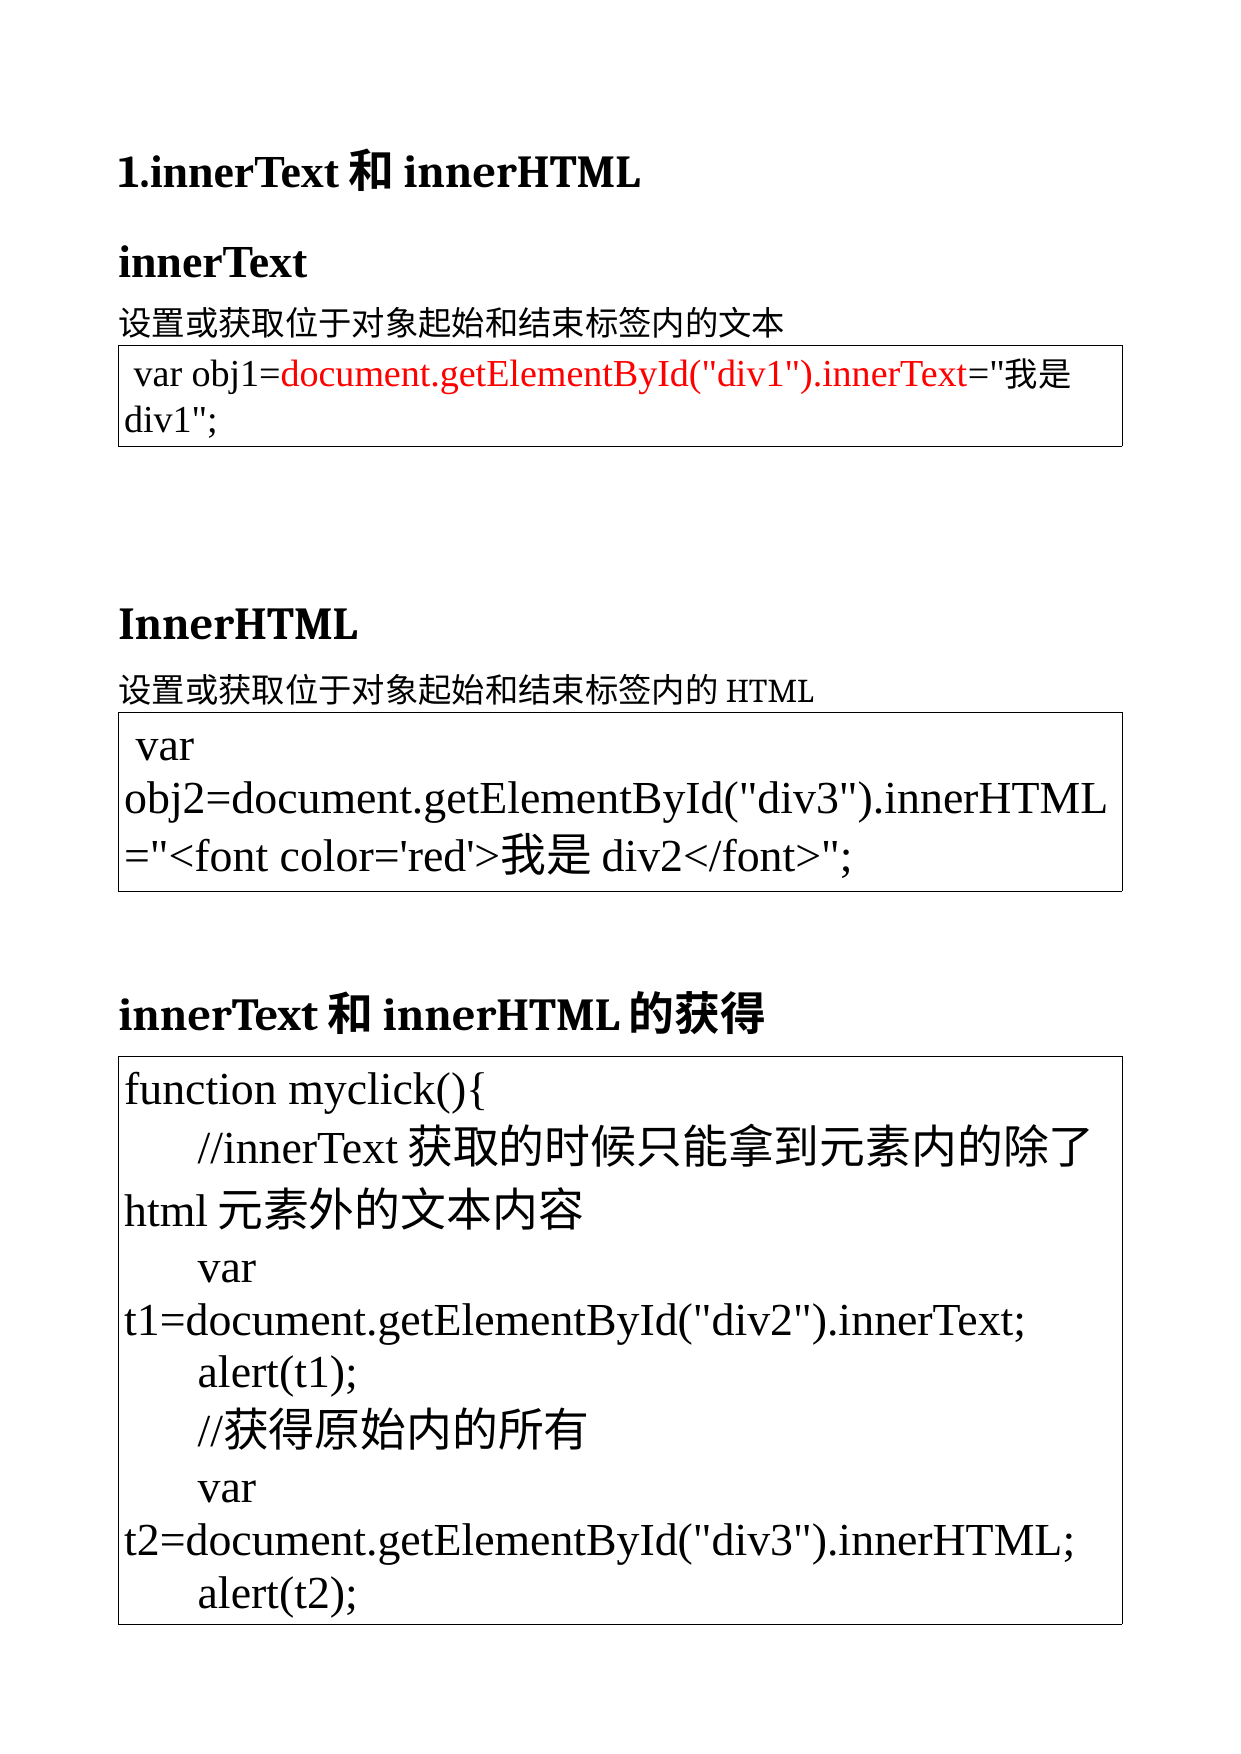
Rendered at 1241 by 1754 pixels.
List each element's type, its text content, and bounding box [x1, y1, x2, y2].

table_header function myclick(){ //innerText获取的时候只能拿到元素内的除了html元素外的文本内容 var t1=document.getElementById("div2").innerText; alert(t1); //获得原始内的所有 var t2=document.getElementById("div3").innerHTML; alert(t2); [119, 1057, 1122, 1624]
subtitle InnerHTML [118, 598, 1122, 651]
text 设置或获取位于对象起始和结束标签内的文本 [118, 300, 1122, 345]
subtitle 1.innerText和innerHTML [118, 139, 1122, 201]
subtitle innerText [118, 235, 1122, 287]
table_header var obj1=document.getElementById("div1").innerText="我是div1"; [119, 346, 1122, 446]
subtitle innerText和innerHTML的获得 [118, 977, 1122, 1043]
text 设置或获取位于对象起始和结束标签内的 HTML [118, 663, 1122, 712]
table_header var obj2=document.getElementById("div3").innerHTML="<font color='red'>我是div2</font>"; [119, 713, 1122, 891]
